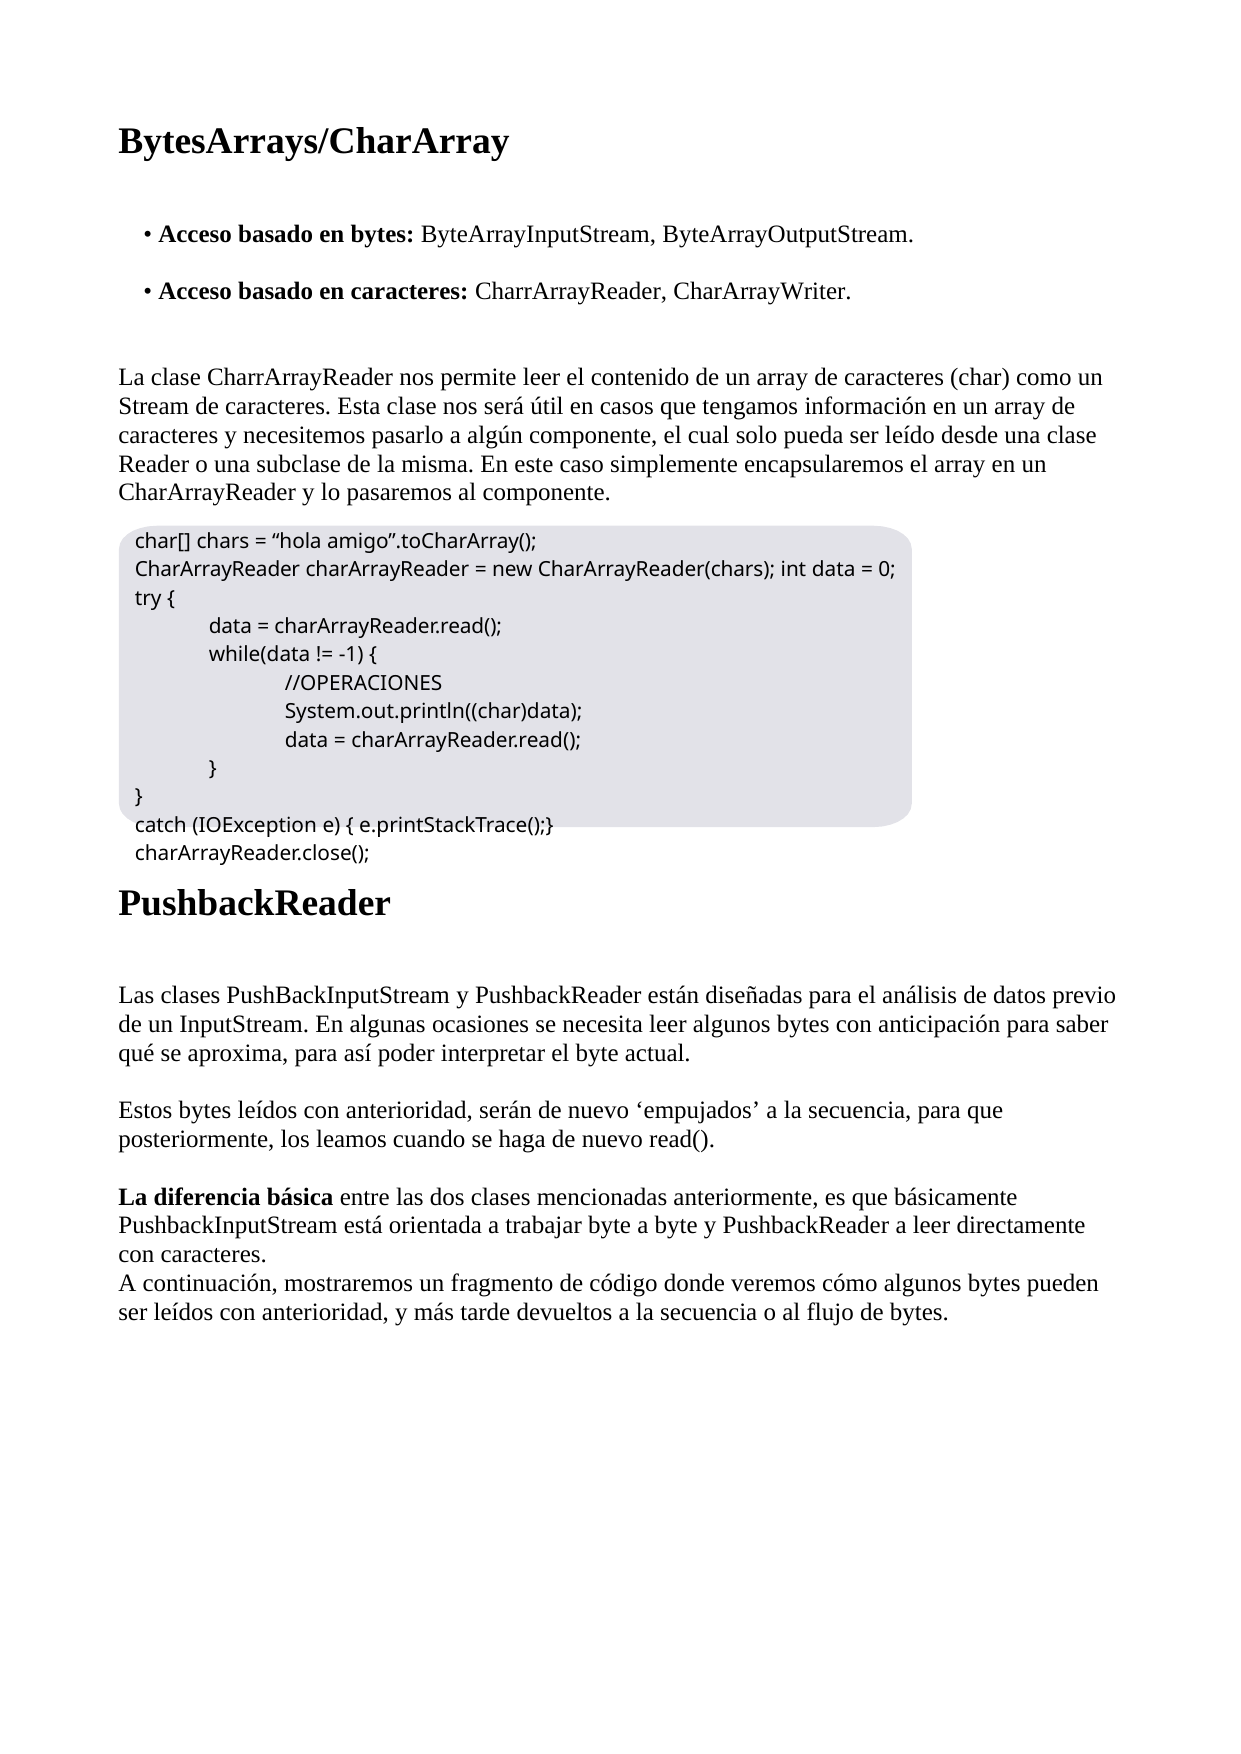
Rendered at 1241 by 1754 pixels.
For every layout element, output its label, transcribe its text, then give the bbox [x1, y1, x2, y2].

text BytesArrays/CharArray [118, 118, 1122, 161]
text Las clases PushBackInputStream y PushbackReader están diseñadas para el análisis de datos previo de un InputStream. En algunas ocasiones se necesita leer algunos bytes con anticipación para saber qué se aproxima, para así poder interpretar el byte actual. [118, 981, 1122, 1067]
text Estos bytes leídos con anterioridad, serán de nuevo ‘empujados’ a la secuencia, para que posteriormente, los leamos cuando se haga de nuevo read(). [118, 1096, 1122, 1153]
text PushbackReader [118, 880, 1122, 923]
text La clase CharrArrayReader nos permite leer el contenido de un array de caracteres (char) como un Stream de caracteres. Esta clase nos será útil en casos que tengamos información en un array de caracteres y necesitemos pasarlo a algún componente, el cual solo pueda ser leído desde una clase Reader o una subclase de la misma. En este caso simplemente encapsularemos el array en un CharArrayReader y lo pasaremos al componente. [118, 362, 1122, 506]
text A continuación, mostraremos un fragmento de código donde veremos cómo algunos bytes pueden ser leídos con anterioridad, y más tarde devueltos a la secuencia o al flujo de bytes. [118, 1268, 1122, 1326]
text La diferencia básica entre las dos clases mencionadas anteriormente, es que básicamente PushbackInputStream está orientada a trabajar byte a byte y PushbackReader a leer directamente con caracteres. [118, 1182, 1122, 1268]
text • Acceso basado en bytes: ByteArrayInputStream, ByteArrayOutputStream. [118, 219, 1122, 247]
text • Acceso basado en caracteres: CharrArrayReader, CharArrayWriter. [118, 276, 1122, 305]
